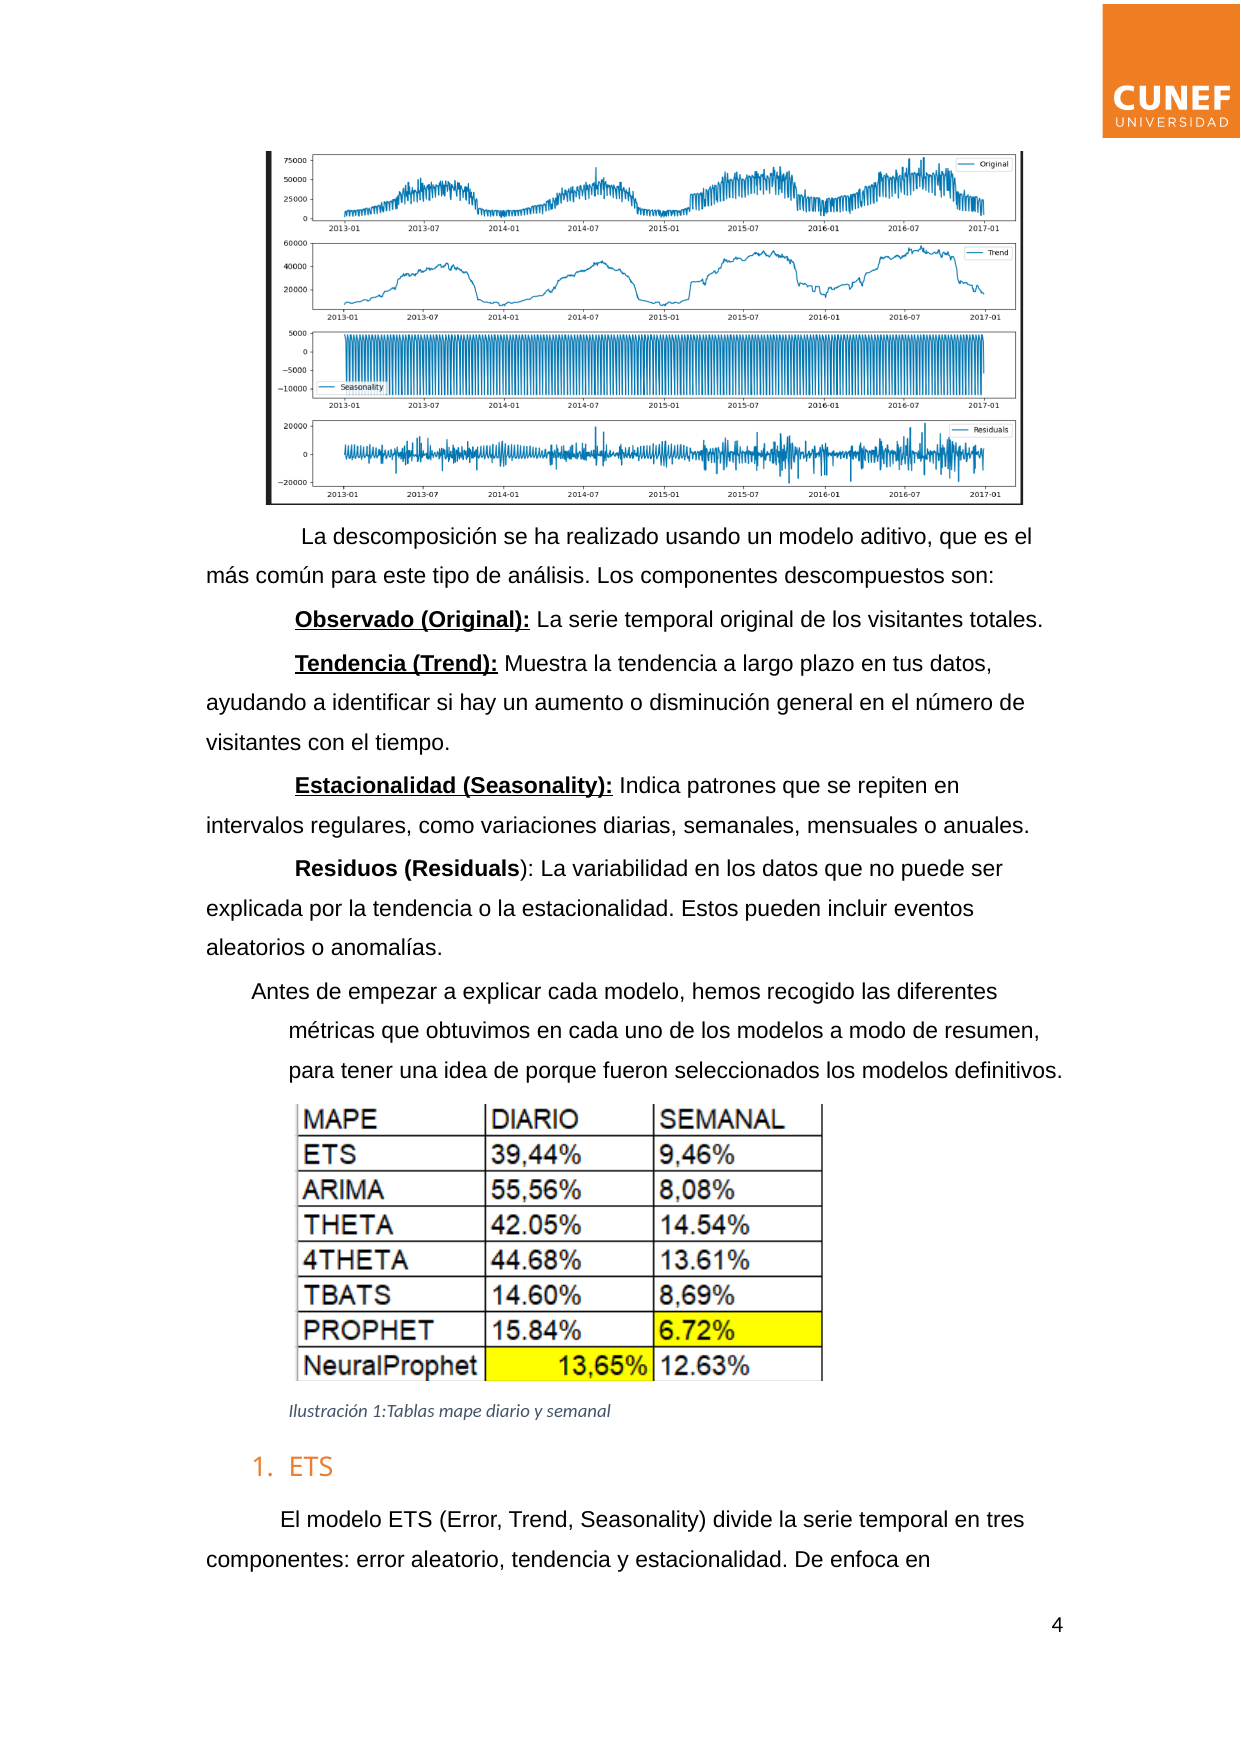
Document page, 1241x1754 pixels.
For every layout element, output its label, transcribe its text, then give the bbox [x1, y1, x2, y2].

text Ilustración 1:Tablas mape diario y semanal [288, 1399, 1063, 1422]
text La descomposición se ha realizado usando un modelo aditivo, que es el más común para este tipo de análisis. Los componentes descompuestos son: [206, 523, 1063, 588]
list El modelo ETS (Error, Trend, Seasonality) divide la serie temporal en tres componentes: error aleatorio, tendencia y estacionalidad. De enfoca en descomponer la serie en tres componentes clave: el error, que representa la variabilidad no sistemática; la tendencia, que refleja la dirección a largo plazo; y la estacionalidad, que captura patrones cíclicos. ETS ofrece distintas especificaciones según la presencia o ausencia de estos componentes. Principio del formulario [206, 1506, 1063, 1572]
text Antes de empezar a explicar cada modelo, hemos recogido las diferentes métricas que obtuvimos en cada uno de los modelos a modo de resumen, para tener una idea de porque fueron seleccionados los modelos definitivos. [251, 978, 1063, 1083]
text Residuos (Residuals): La variabilidad en los datos que no puede ser explicada por la tendencia o la estacionalidad. Estos pueden incluir eventos aleatorios o anomalías. [206, 855, 1063, 961]
text Observado (Original): La serie temporal original de los visitantes totales. [206, 606, 1063, 632]
text Tendencia (Trend): Muestra la tendencia a largo plazo en tus datos, ayudando a identificar si hay un aumento o disminución general en el número de visitantes con el tiempo. [206, 649, 1063, 755]
text Estacionalidad (Seasonality): Indica patrones que se repiten en intervalos regulares, como variaciones diarias, semanales, mensuales o anuales. [206, 772, 1063, 838]
list ETS [251, 1447, 1063, 1484]
